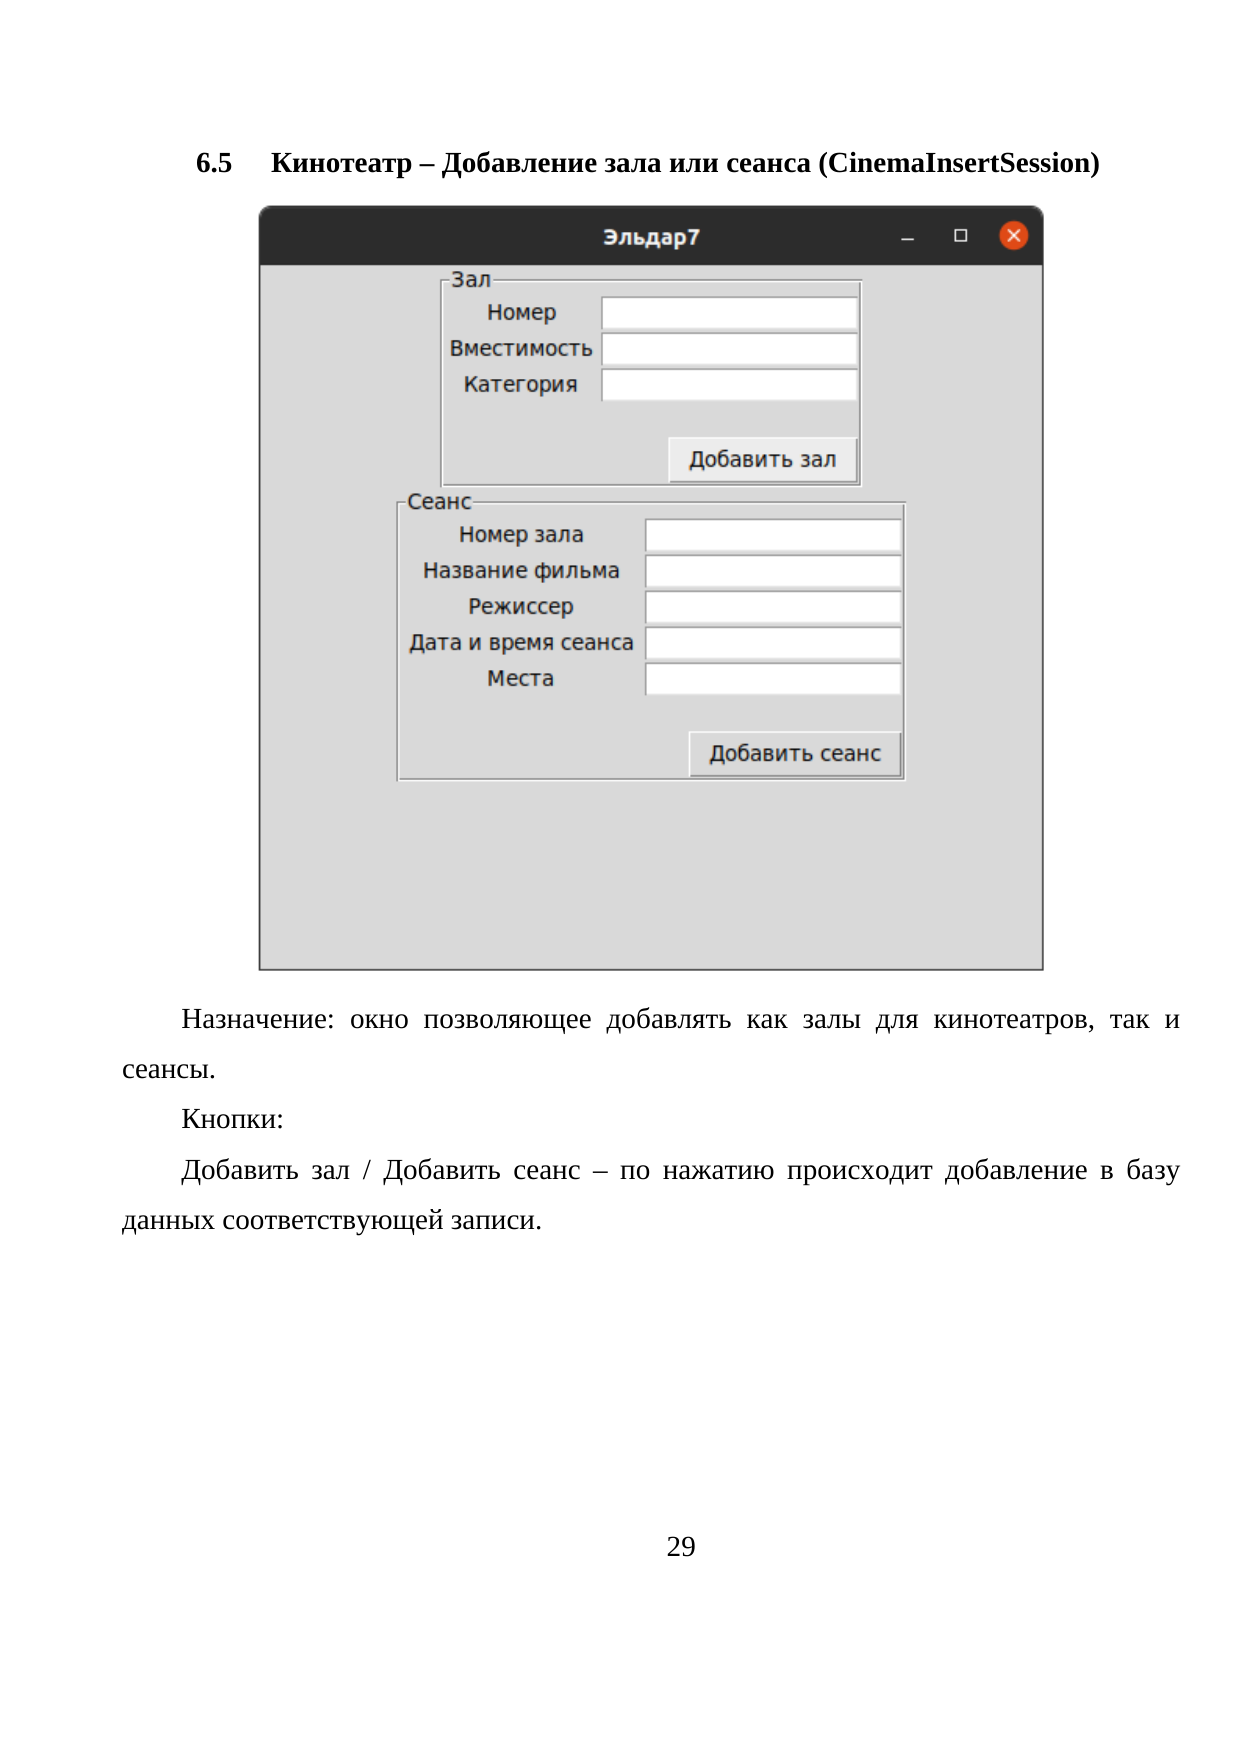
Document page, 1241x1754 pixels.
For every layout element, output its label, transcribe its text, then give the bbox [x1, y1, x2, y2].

text Кнопки: [122, 1102, 1181, 1135]
subtitle Кинотеатр – Добавление зала или сеанса (CinemaInsertSession) [196, 145, 1181, 178]
picture [245, 195, 1058, 985]
text Назначение: окно позволяющее добавлять как залы для кинотеатров, так и сеансы. [122, 1001, 1181, 1085]
text Добавить зал / Добавить сеанс – по нажатию происходит добавление в базу данных соответствующей записи. [122, 1152, 1181, 1236]
